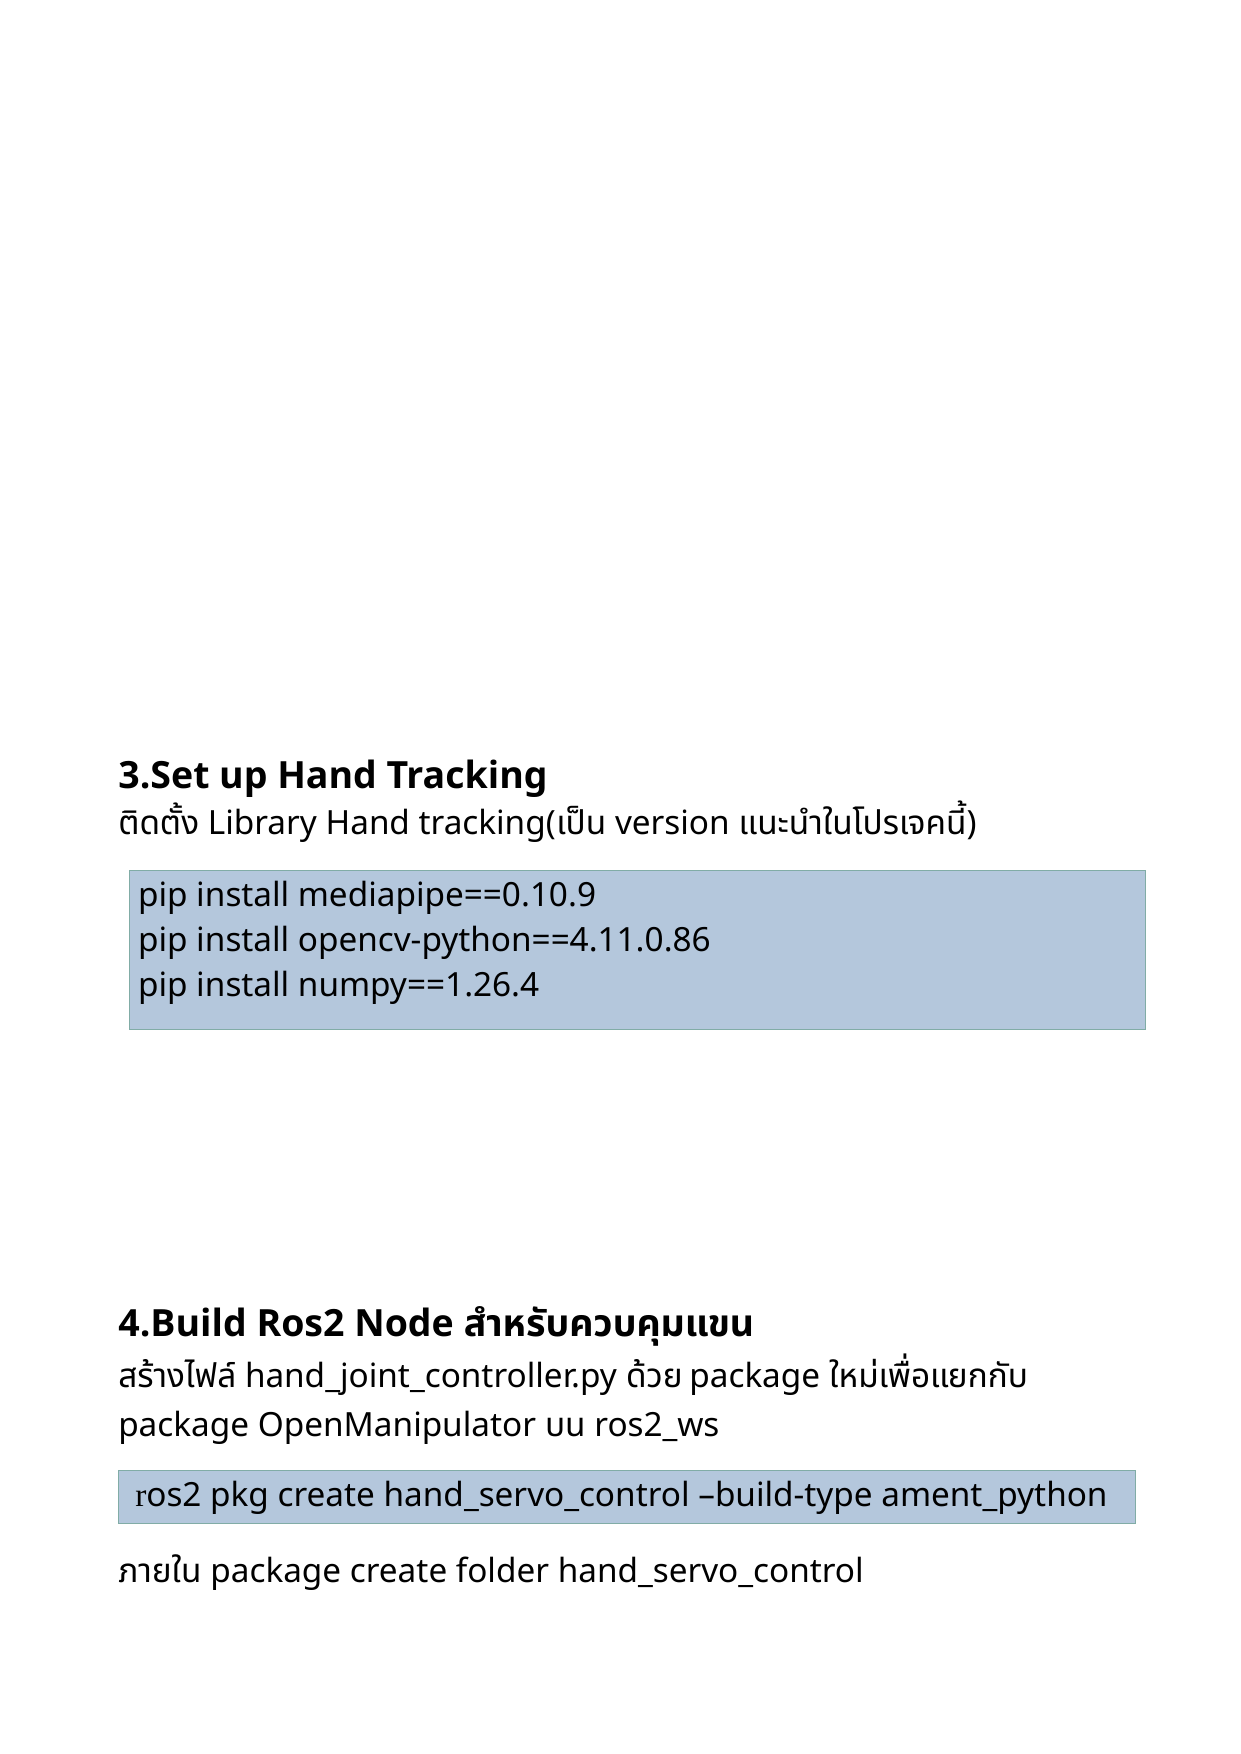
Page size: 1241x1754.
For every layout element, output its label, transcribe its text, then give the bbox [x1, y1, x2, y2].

text 3.Set up Hand Tracking [118, 748, 1122, 799]
text 4.Build Ros2 Node สำหรับควบคุมแขน [118, 1296, 1122, 1352]
text ภายใน package create folder hand_servo_control [118, 1546, 1122, 1596]
text ติดตั้ง Library Hand tracking(เป็น version แนะนำในโปรเจคนี้) [118, 799, 1122, 848]
text สร้างไฟล์ hand_joint_controller.py ด้วยpackage ใหม่เพื่อแยกกับ package OpenManipulator บน ros2_ws [118, 1352, 1122, 1450]
